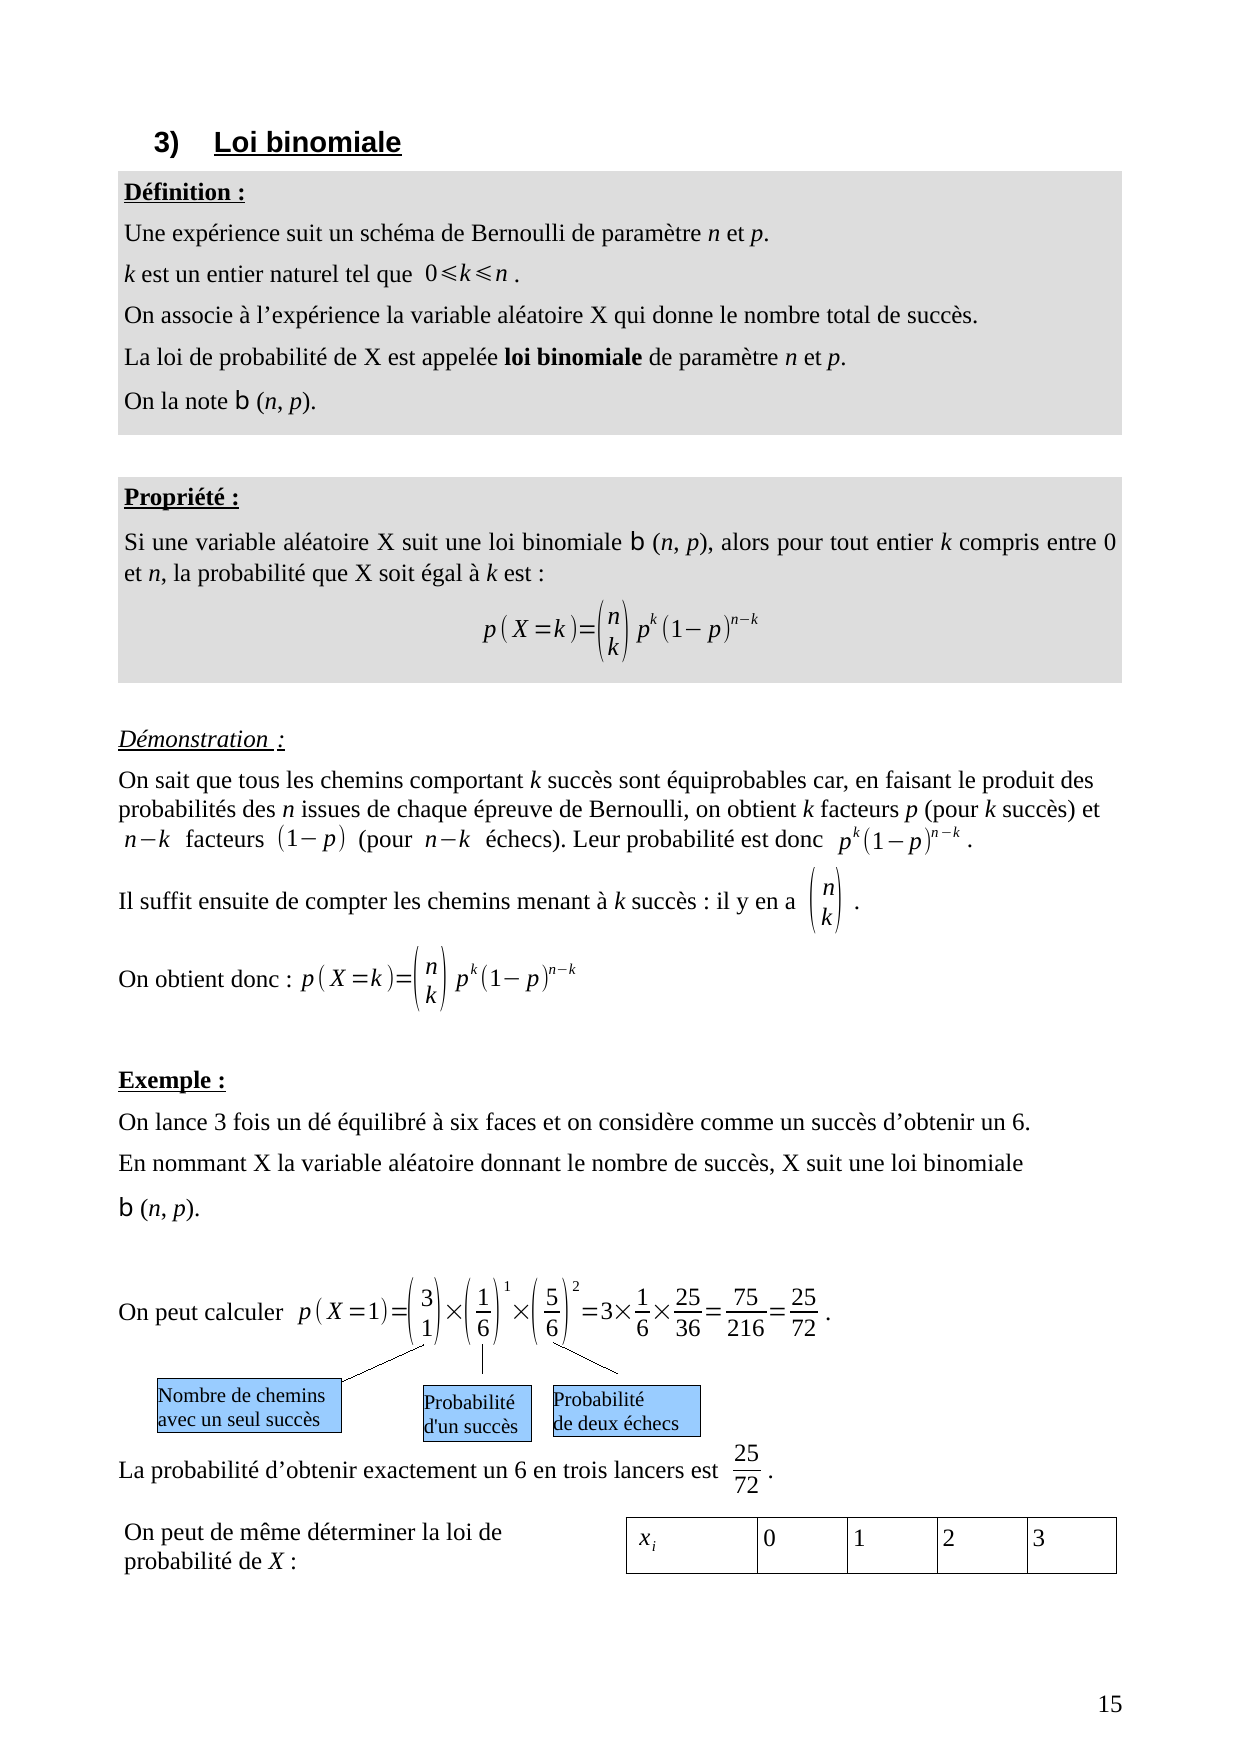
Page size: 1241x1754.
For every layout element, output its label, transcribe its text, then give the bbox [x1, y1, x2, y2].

text On obtient donc : [118, 946, 1122, 1012]
table_header Propriété : Si une variable aléatoire X suit une loi binomiale b (n, p), alors pour tout entier k compris entre 0 et n, la probabilité que X soit égal à k est : [118, 477, 1122, 683]
table_header 1 [848, 1518, 937, 1573]
text La probabilité d’obtenir exactement un 6 en trois lancers est . [118, 1440, 1122, 1499]
table_header On peut de même déterminer la loi de probabilité de X : [118, 1511, 620, 1634]
text On peut calculer . [118, 1277, 1122, 1345]
text Exemple : [118, 1066, 1122, 1094]
table_header 2 [938, 1518, 1027, 1573]
table_header 3 [1028, 1518, 1116, 1573]
subtitle Loi binomiale [153, 125, 1122, 158]
table_header [627, 1518, 757, 1573]
text Il suffit ensuite de compter les chemins menant à k succès : il y en a . [118, 868, 1122, 933]
text En nommant X la variable aléatoire donnant le nombre de succès, X suit une loi binomiale [118, 1148, 1122, 1177]
text Démonstration : [118, 724, 1122, 753]
table_header [620, 1511, 1122, 1634]
text On lance 3 fois un dé équilibré à six faces et on considère comme un succès d’obtenir un 6. [118, 1107, 1122, 1136]
table_header 0 [758, 1518, 847, 1573]
text On sait que tous les chemins comportant k succès sont équiprobables car, en faisant le produit des probabilités des n issues de chaque épreuve de Bernoulli, on obtient k facteurs p (pour k succès) et facteurs (pour échecs). Leur probabilité est donc . [118, 765, 1122, 855]
table_header Définition : Une expérience suit un schéma de Bernoulli de paramètre n et p. k est un entier naturel tel que . On associe à l’expérience la variable aléatoire X qui donne le nombre total de succès. La loi de probabilité de X est appelée loi binomiale de paramètre n et p. On la note b (n, p). [118, 171, 1122, 435]
text b (n, p). [118, 1189, 1122, 1223]
